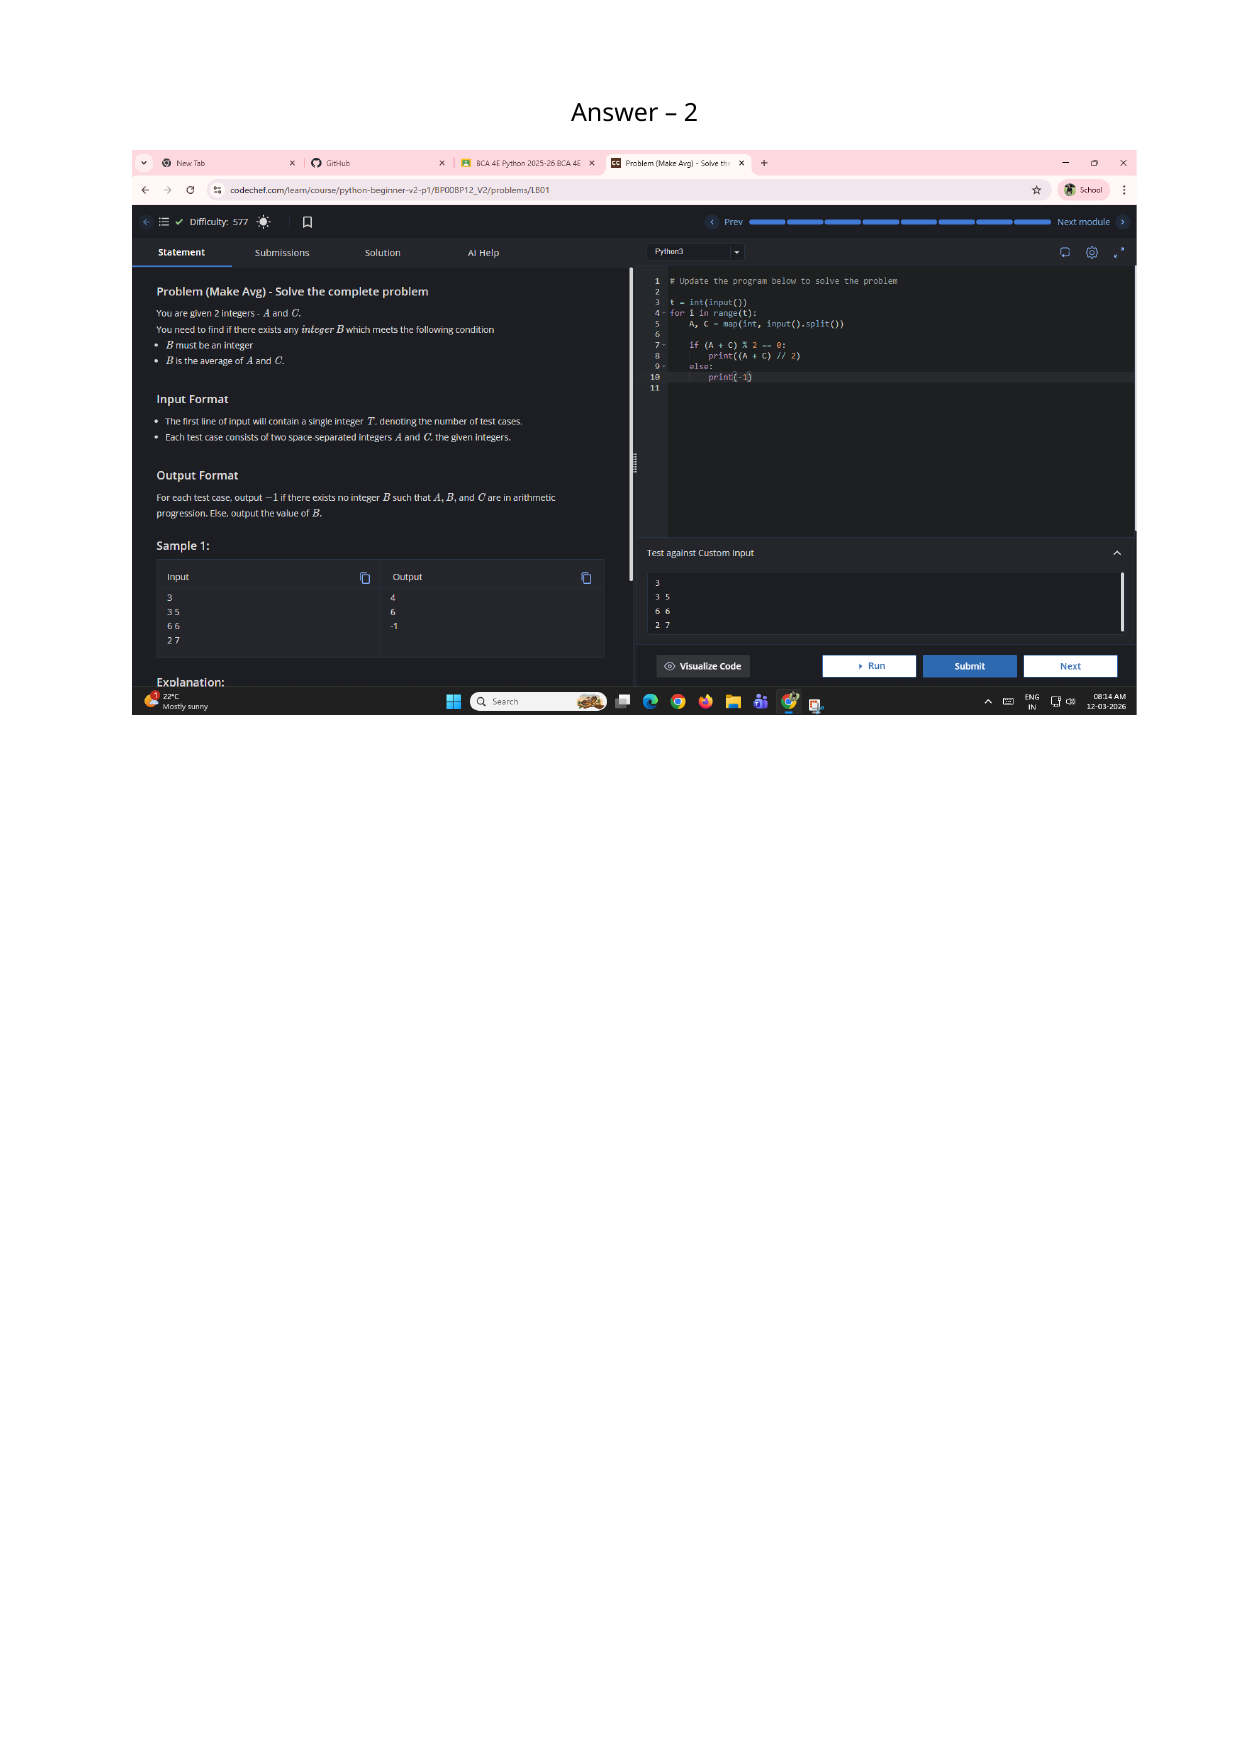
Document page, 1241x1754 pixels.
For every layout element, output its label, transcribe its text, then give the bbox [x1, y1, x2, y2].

picture [132, 150, 1137, 715]
text Answer – 2 [132, 94, 1137, 128]
